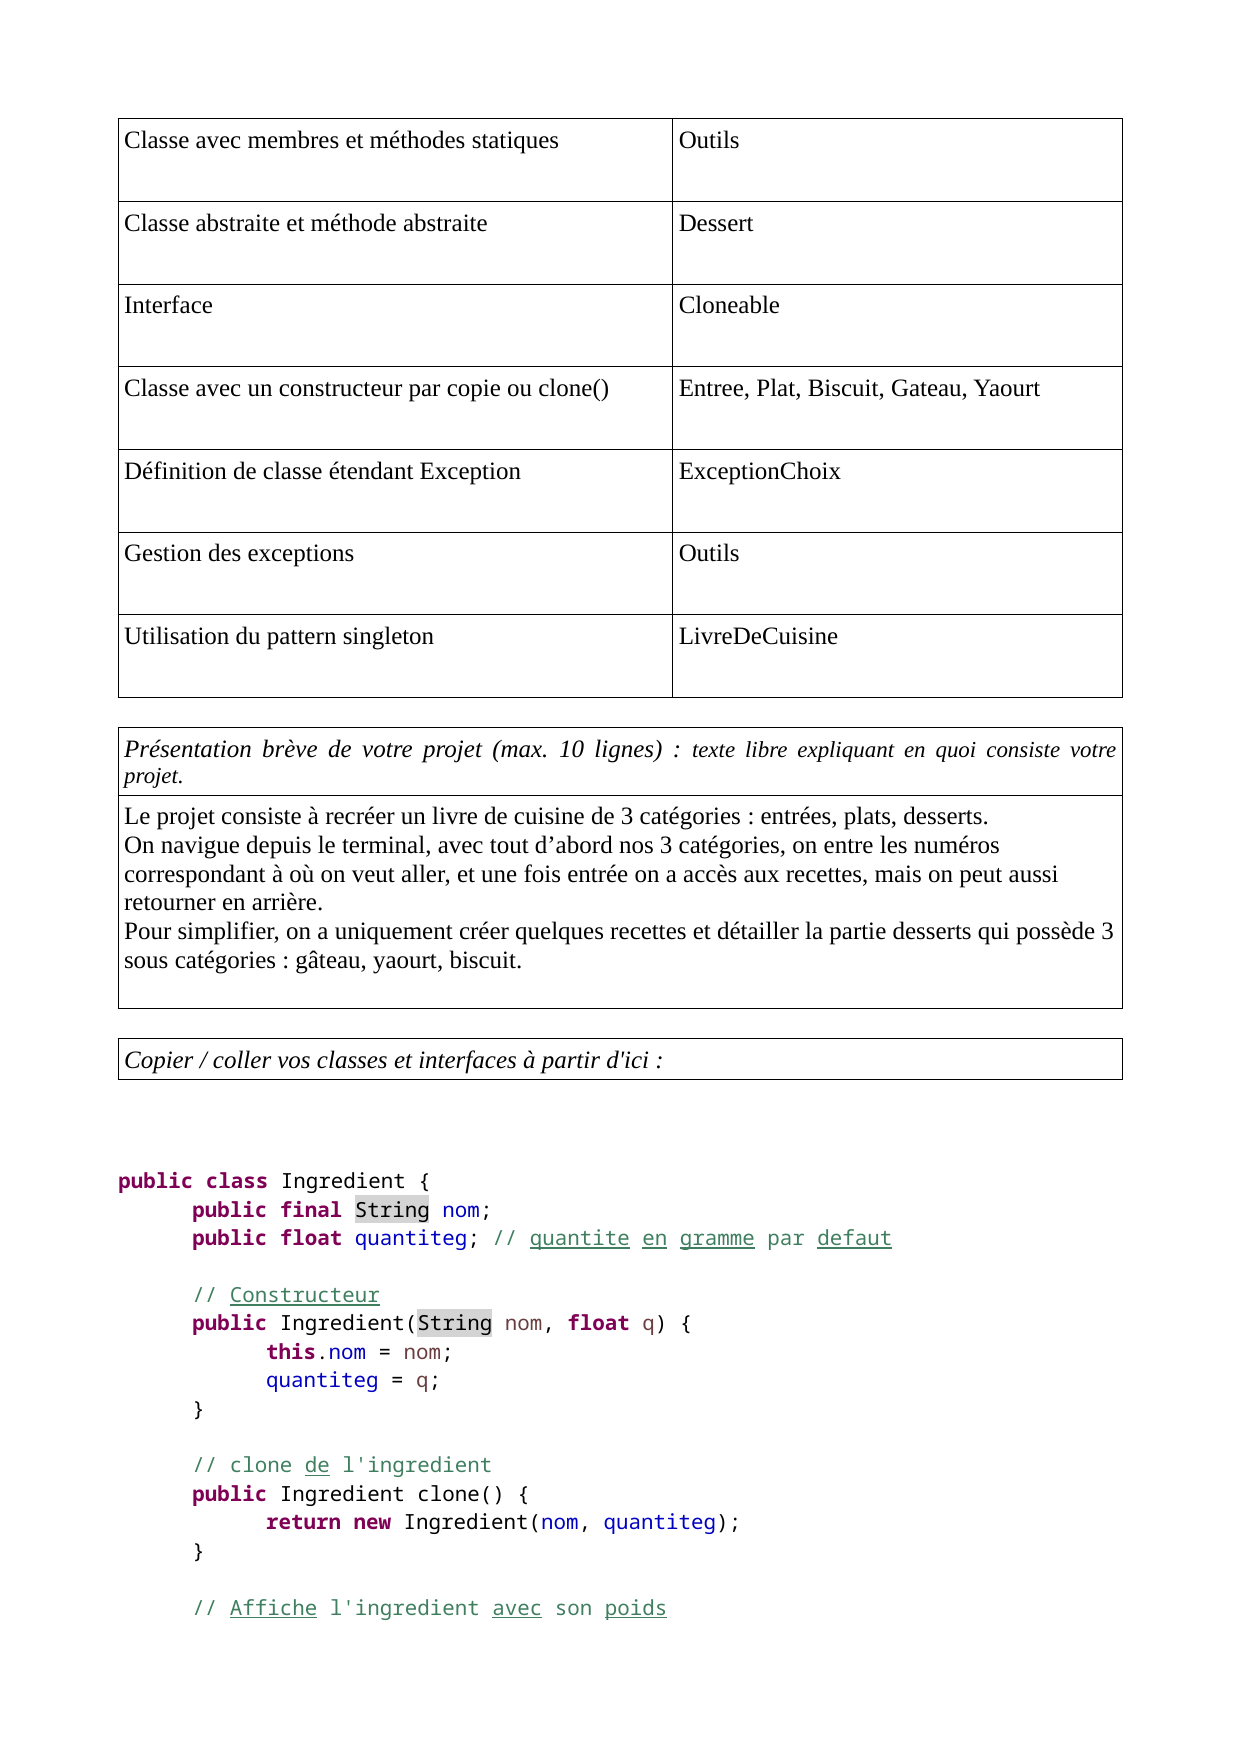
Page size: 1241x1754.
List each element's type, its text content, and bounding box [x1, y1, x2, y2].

table_cell Utilisation du pattern singleton [119, 615, 672, 697]
text // Constructeur [118, 1280, 1122, 1308]
table_cell LivreDeCuisine [673, 615, 1122, 697]
table_cell Interface [119, 285, 672, 366]
table_cell Outils [673, 533, 1122, 614]
text } [118, 1536, 1122, 1564]
table_cell Cloneable [673, 285, 1122, 366]
table_cell Classe avec un constructeur par copie ou clone() [119, 367, 672, 449]
text public class Ingredient { [118, 1166, 1122, 1195]
table_cell ExceptionChoix [673, 450, 1122, 532]
table_cell Classe abstraite et méthode abstraite [119, 202, 672, 283]
table_cell Définition de classe étendant Exception [119, 450, 672, 532]
table_cell Entree, Plat, Biscuit, Gateau, Yaourt [673, 367, 1122, 449]
text // Affiche l'ingredient avec son poids [118, 1593, 1122, 1621]
table_cell Dessert [673, 202, 1122, 283]
text } [118, 1394, 1122, 1422]
table_header Copier / coller vos classes et interfaces à partir d'ici : [119, 1039, 1122, 1079]
table_header Présentation brève de votre projet (max. 10 lignes) : texte libre expliquant en quoi consiste votre projet. [119, 728, 1122, 794]
table_cell Outils [673, 119, 1122, 201]
table_cell Classe avec membres et méthodes statiques [119, 119, 672, 201]
text public float quantiteg; // quantite en gramme par defaut [118, 1223, 1122, 1252]
table_cell Gestion des exceptions [119, 533, 672, 614]
text return new Ingredient(nom, quantiteg); [118, 1507, 1122, 1536]
text public final String nom; [118, 1195, 1122, 1223]
text // clone de l'ingredient [118, 1451, 1122, 1479]
table_cell Le projet consiste à recréer un livre de cuisine de 3 catégories : entrées, plats, desserts. On navigue depuis le terminal, avec tout d’abord nos 3 catégories, on entre les numéros correspondant à où on veut aller, et une fois entrée on a accès aux recettes, mais on peut aussi retourner en arrière. Pour simplifier, on a uniquement créer quelques recettes et détailler la partie desserts qui possède 3 sous catégories : gâteau, yaourt, biscuit. [119, 796, 1122, 1008]
text this.nom = nom; [118, 1337, 1122, 1365]
text public Ingredient(String nom, float q) { [118, 1308, 1122, 1337]
text quantiteg = q; [118, 1365, 1122, 1394]
text public Ingredient clone() { [118, 1479, 1122, 1507]
